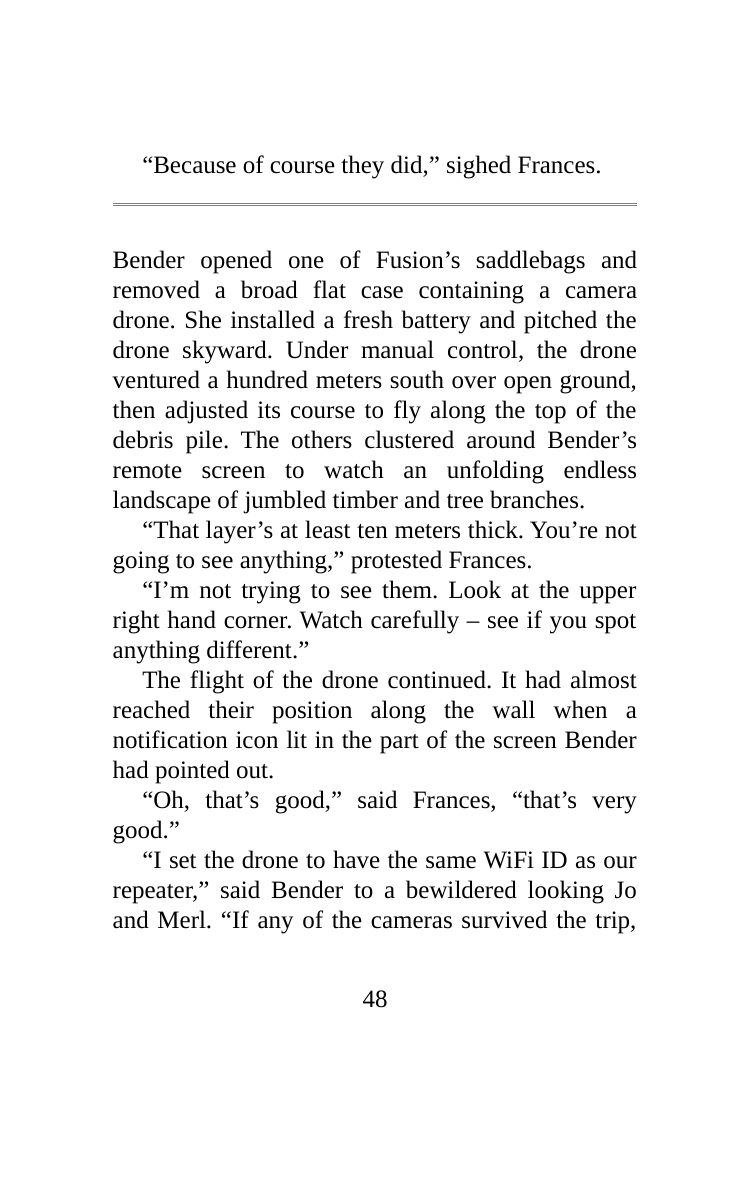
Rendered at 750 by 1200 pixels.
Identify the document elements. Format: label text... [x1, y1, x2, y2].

text “That layer’s at least ten meters thick. You’re not going to see anything,” protested Frances. [112, 514, 637, 574]
text “Because of course they did,” sighed Frances. [112, 150, 637, 180]
text “Oh, that’s good,” said Frances, “that’s very good.” [112, 784, 637, 844]
text Bender opened one of Fusion’s saddlebags and removed a broad flat case containing a camera drone. She installed a fresh battery and pitched the drone skyward. Under manual control, the drone ventured a hundred meters south over open ground, then adjusted its course to fly along the top of the debris pile. The others clustered around Bender’s remote screen to watch an unfolding endless landscape of jumbled timber and tree branches. [112, 244, 637, 514]
text The flight of the drone continued. It had almost reached their position along the wall when a notification icon lit in the part of the screen Bender had pointed out. [112, 664, 637, 784]
text “I’m not trying to see them. Look at the upper right hand corner. Watch carefully – see if you spot anything different.” [112, 574, 637, 664]
text “I set the drone to have the same WiFi ID as our repeater,” said Bender to a bewildered looking Jo and Merl. “If any of the cameras survived the trip, [112, 844, 637, 934]
